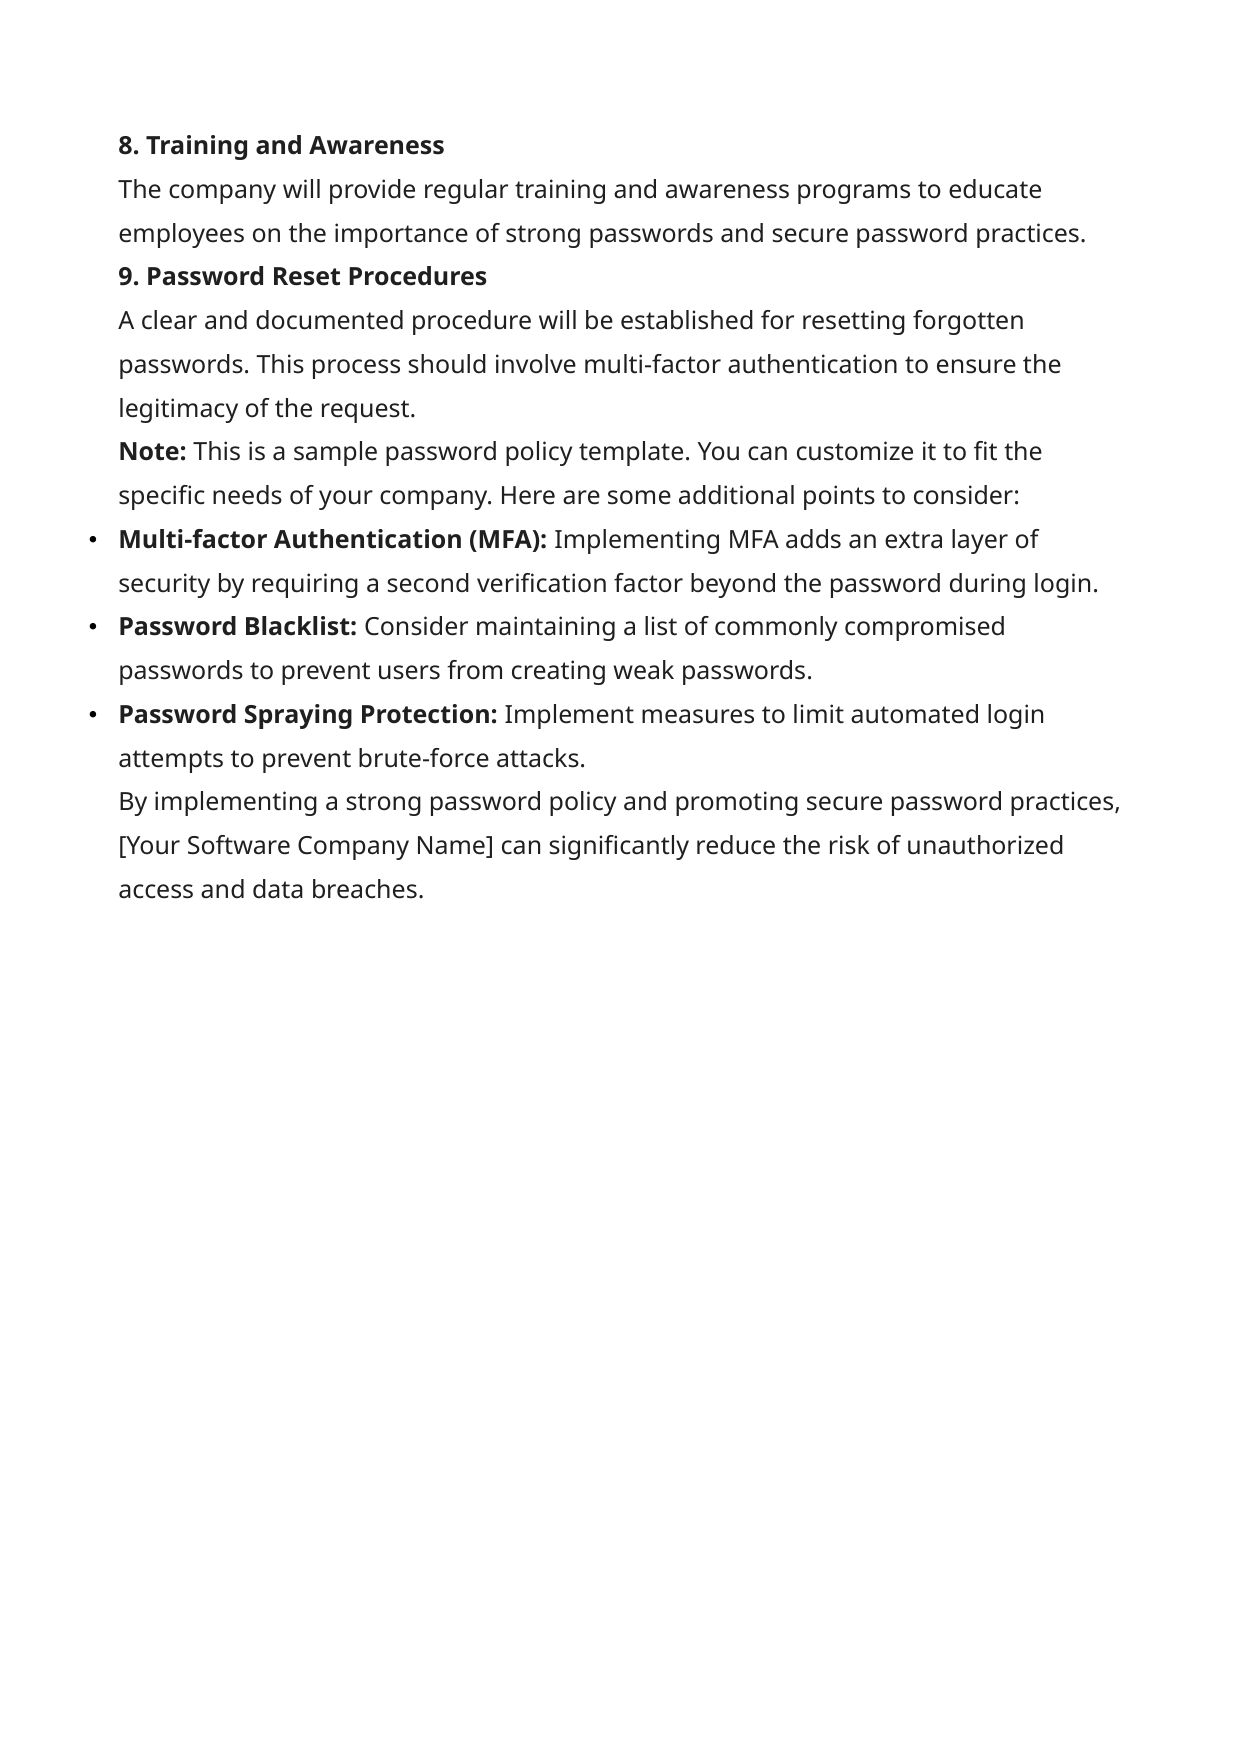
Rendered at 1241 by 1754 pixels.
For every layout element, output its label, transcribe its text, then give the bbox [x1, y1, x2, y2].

list Multi-factor Authentication (MFA): Implementing MFA adds an extra layer of security by requiring a second verification factor beyond the password during login. [118, 512, 1122, 599]
list Password Spraying Protection: Implement measures to limit automated login attempts to prevent brute-force attacks. [118, 687, 1122, 774]
list Password Blacklist: Consider maintaining a list of commonly compromised passwords to prevent users from creating weak passwords. [118, 599, 1122, 687]
text Note: This is a sample password policy template. You can customize it to fit the specific needs of your company. Here are some additional points to consider: [118, 424, 1122, 512]
text 9. Password Reset Procedures [118, 249, 1122, 293]
text 8. Training and Awareness [118, 118, 1122, 162]
text A clear and documented procedure will be established for resetting forgotten passwords. This process should involve multi-factor authentication to ensure the legitimacy of the request. [118, 293, 1122, 424]
text By implementing a strong password policy and promoting secure password practices, [Your Software Company Name] can significantly reduce the risk of unauthorized access and data breaches. [118, 774, 1122, 906]
text The company will provide regular training and awareness programs to educate employees on the importance of strong passwords and secure password practices. [118, 162, 1122, 249]
